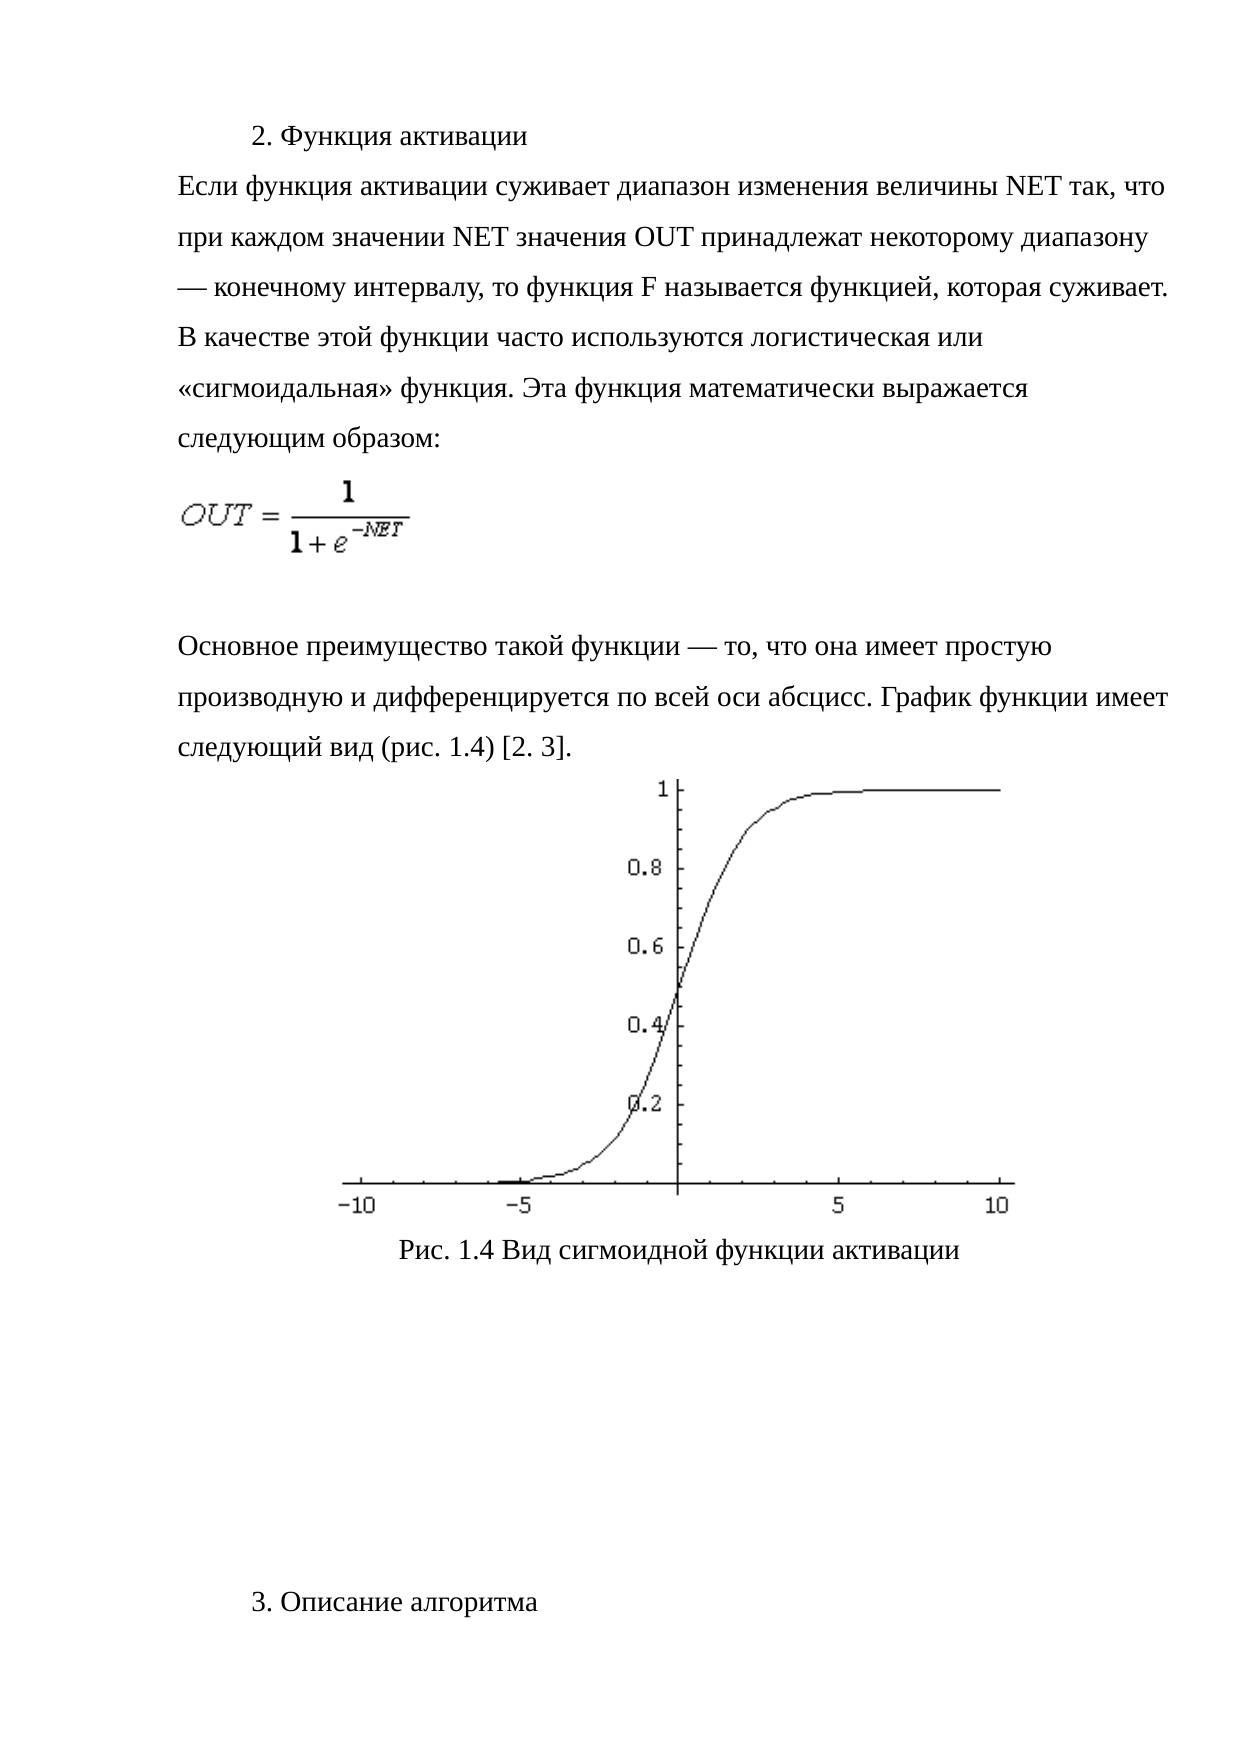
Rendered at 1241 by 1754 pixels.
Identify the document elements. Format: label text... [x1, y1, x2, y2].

text 2. Функция активации [177, 118, 1181, 152]
text 3. Описание алгоритма [177, 1584, 1181, 1618]
text Если функция активации суживает диапазон изменения величины NET так, что при каждом значении NET значения OUT принадлежат некоторому диапазону — конечному интервалу, то функция F называется функцией, которая суживает. В качестве этой функции часто используются логистическая или «сигмоидальная» функция. Эта функция математически выражается следующим образом: Основное преимущество такой функции — то, что она имеет простую производную и дифференцируется по всей оси абсцисс. График функции имеет следующий вид (рис. 1.4) [2. 3]. [177, 168, 1181, 763]
text Рис. 1.4 Вид сигмоидной функции активации [177, 1232, 1181, 1266]
picture [177, 470, 420, 562]
picture [323, 779, 1035, 1217]
